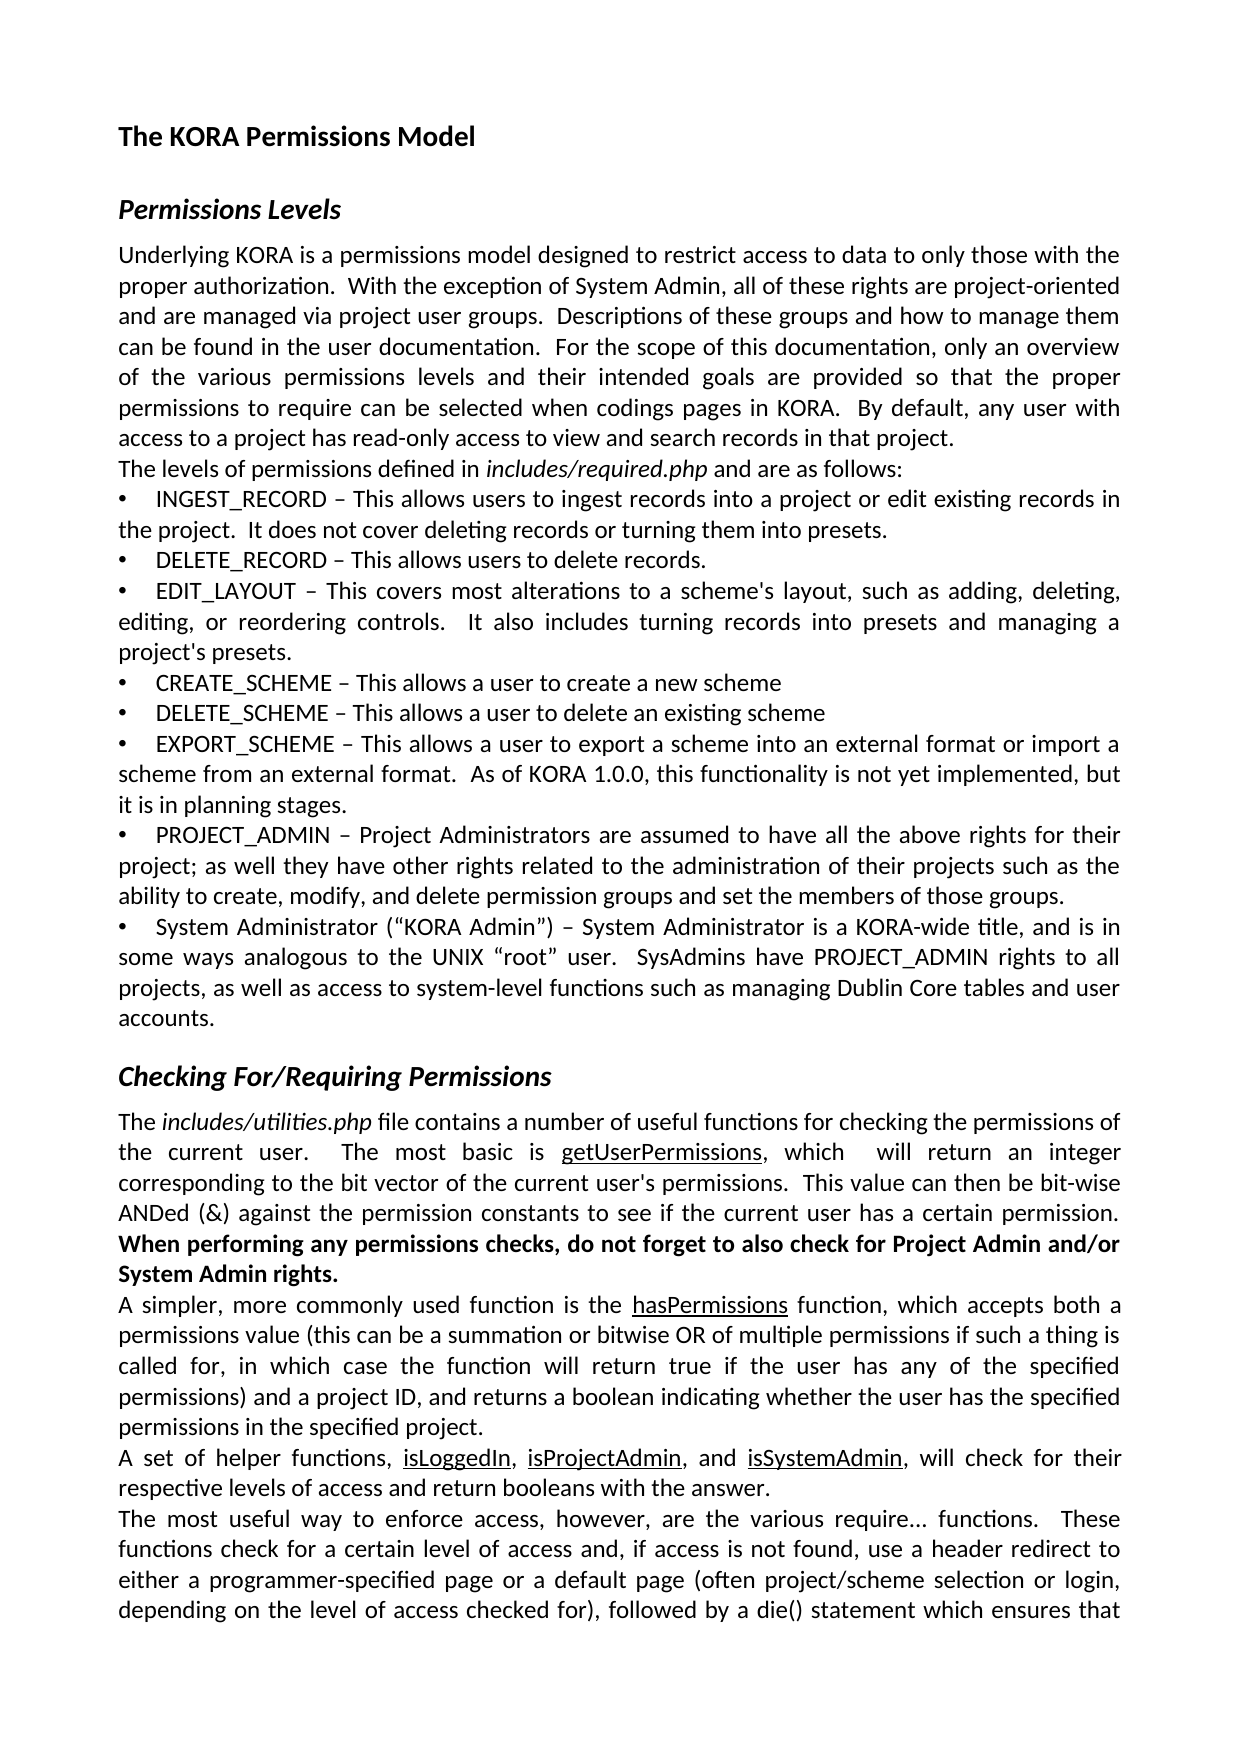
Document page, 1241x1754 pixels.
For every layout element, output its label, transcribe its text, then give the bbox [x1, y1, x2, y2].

text A simpler, more commonly used function is the hasPermissions function, which accepts both a permissions value (this can be a summation or bitwise OR of multiple permissions if such a thing is called for, in which case the function will return true if the user has any of the specified permissions) and a project ID, and returns a boolean indicating whether the user has the specified permissions in the specified project. [118, 1289, 1122, 1442]
list INGEST_RECORD – This allows users to ingest records into a project or edit existing records in the project. It does not cover deleting records or turning them into presets. [81, 483, 1122, 544]
list System Administrator (“KORA Admin”) – System Administrator is a KORA-wide title, and is in some ways analogous to the UNIX “root” user. SysAdmins have PROJECT_ADMIN rights to all projects, as well as access to system-level functions such as managing Dublin Core tables and user accounts. [81, 911, 1122, 1033]
text The includes/utilities.php file contains a number of useful functions for checking the permissions of the current user. The most basic is getUserPermissions, which will return an integer corresponding to the bit vector of the current user's permissions. This value can then be bit-wise ANDed (&) against the permission constants to see if the current user has a certain permission. When performing any permissions checks, do not forget to also check for Project Admin and/or System Admin rights. [118, 1106, 1122, 1289]
list EDIT_LAYOUT – This covers most alterations to a scheme's layout, such as adding, deleting, editing, or reordering controls. It also includes turning records into presets and managing a project's presets. [81, 575, 1122, 667]
text Checking For/Requiring Permissions [118, 1058, 1122, 1093]
text The most useful way to enforce access, however, are the various require... functions. These functions check for a certain level of access and, if access is not found, use a header redirect to either a programmer-specified page or a default page (often project/scheme selection or login, depending on the level of access checked for), followed by a die() statement which ensures that [118, 1503, 1122, 1625]
text Underlying KORA is a permissions model designed to restrict access to data to only those with the proper authorization. With the exception of System Admin, all of these rights are project-oriented and are managed via project user groups. Descriptions of these groups and how to manage them can be found in the user documentation. For the scope of this documentation, only an overview of the various permissions levels and their intended goals are provided so that the proper permissions to require can be selected when codings pages in KORA. By default, any user with access to a project has read-only access to view and search records in that project. [118, 239, 1122, 453]
text A set of helper functions, isLoggedIn, isProjectAdmin, and isSystemAdmin, will check for their respective levels of access and return booleans with the answer. [118, 1442, 1122, 1503]
list CREATE_SCHEME – This allows a user to create a new scheme [81, 667, 1122, 697]
list PROJECT_ADMIN – Project Administrators are assumed to have all the above rights for their project; as well they have other rights related to the administration of their projects such as the ability to create, modify, and delete permission groups and set the members of those groups. [81, 819, 1122, 911]
list DELETE_RECORD – This allows users to delete records. [81, 544, 1122, 575]
text The KORA Permissions Model [118, 118, 1122, 154]
text Permissions Levels [118, 191, 1122, 227]
list EXPORT_SCHEME – This allows a user to export a scheme into an external format or import a scheme from an external format. As of KORA 1.0.0, this functionality is not yet implemented, but it is in planning stages. [81, 728, 1122, 819]
text The levels of permissions defined in includes/required.php and are as follows: [118, 453, 1122, 483]
list DELETE_SCHEME – This allows a user to delete an existing scheme [81, 697, 1122, 728]
